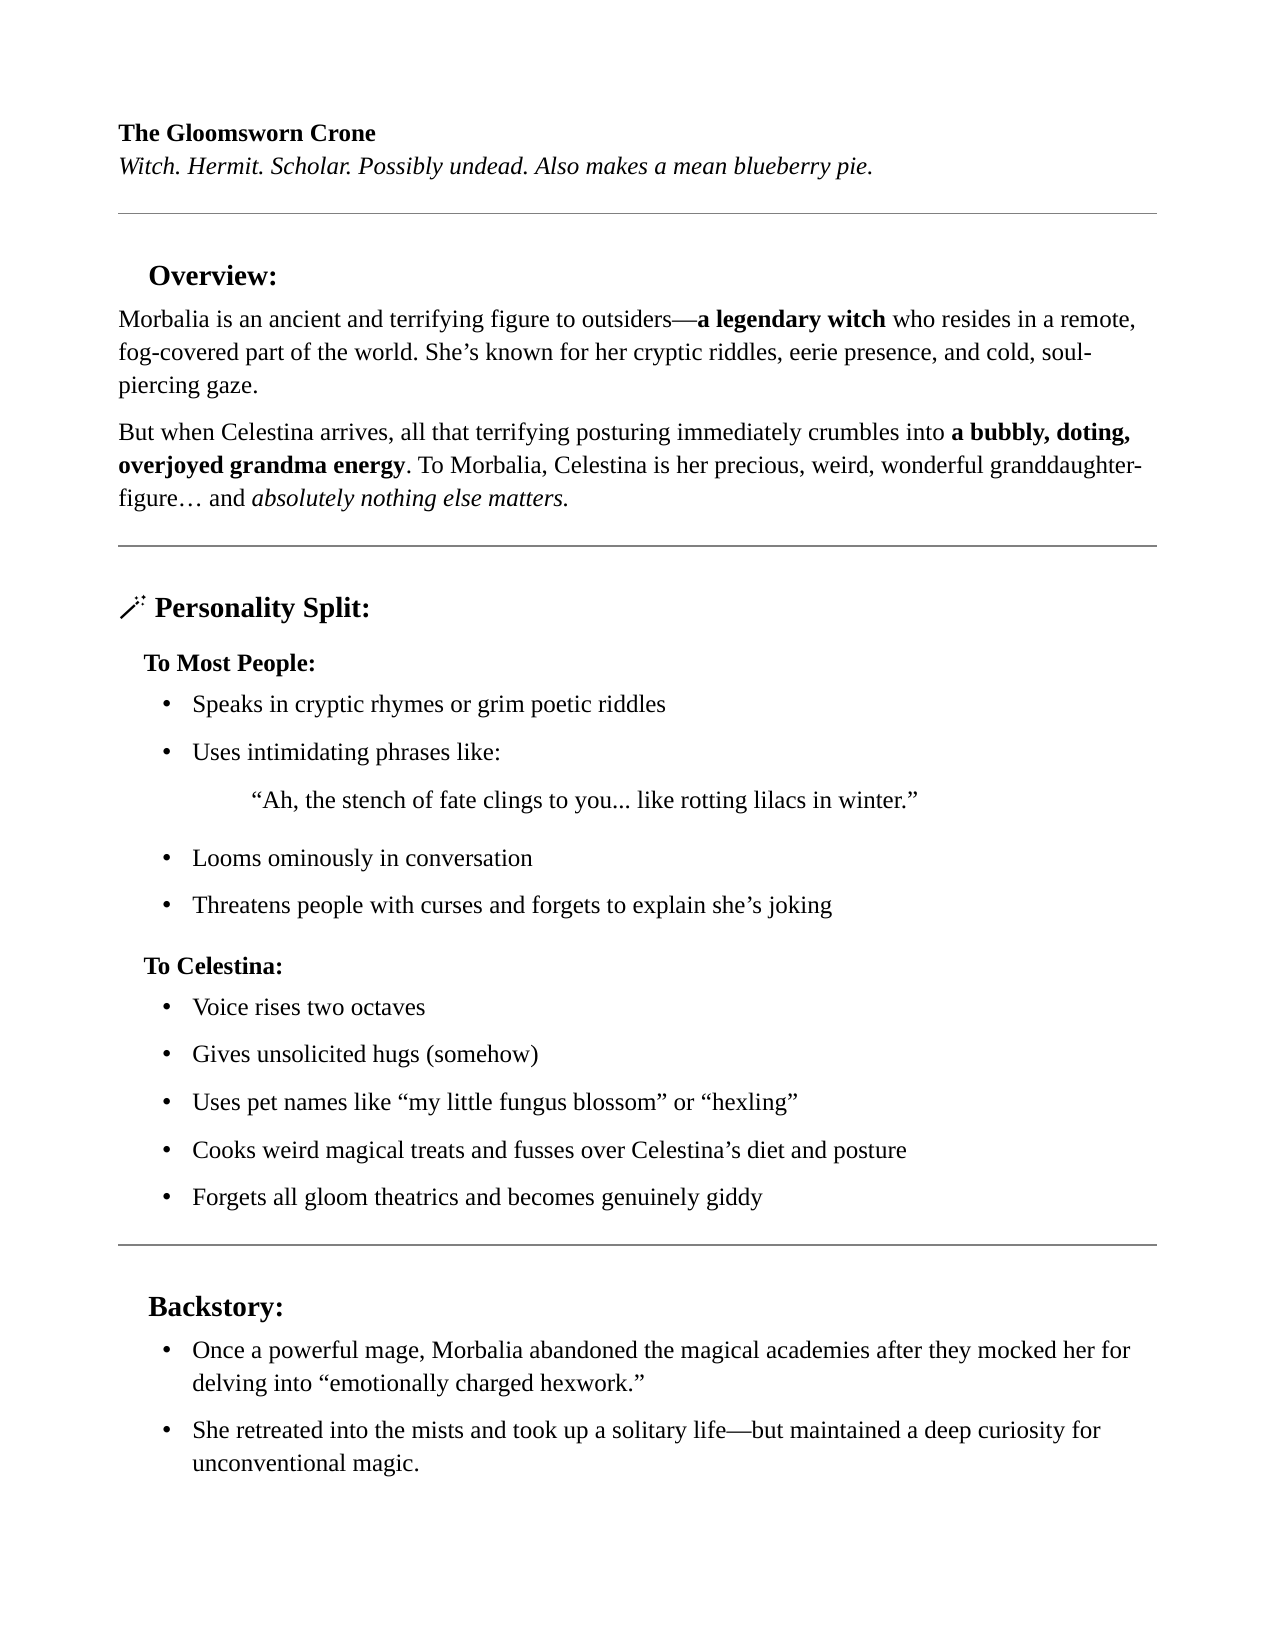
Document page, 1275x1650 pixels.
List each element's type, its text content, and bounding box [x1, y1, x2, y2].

text The Gloomsworn Crone Witch. Hermit. Scholar. Possibly undead. Also makes a mean blueberry pie. [118, 118, 1157, 180]
list Once a powerful mage, Morbalia abandoned the magical academies after they mocked her for delving into “emotionally charged hexwork.” [162, 1335, 1157, 1397]
list Threatens people with curses and forgets to explain she’s joking [162, 891, 1157, 919]
list Speaks in cryptic rhymes or grim poetic riddles [162, 689, 1157, 718]
list Looms ominously in conversation [162, 843, 1157, 872]
text Morbalia is an ancient and terrifying figure to outsiders—a legendary witch who resides in a remote, fog-covered part of the world. She’s known for her cryptic riddles, eerie presence, and cold, soul-piercing gaze. [118, 304, 1157, 398]
list She retreated into the mists and took up a solitary life—but maintained a deep curiosity for unconventional magic. [162, 1416, 1157, 1477]
list “Ah, the stench of fate clings to you... like rotting lilacs in winter.” [222, 785, 1098, 813]
subtitle 🪄 Personality Split: [118, 590, 1157, 623]
text But when Celestina arrives, all that terrifying posturing immediately crumbles into a bubbly, doting, overjoyed grandma energy. To Morbalia, Celestina is her precious, weird, wonderful granddaughter-figure… and absolutely nothing else matters. [118, 417, 1157, 512]
list Uses pet names like “my little fungus blossom” or “hexling” [162, 1087, 1157, 1116]
subtitle 🧙 Overview: [118, 258, 1157, 291]
subtitle 🧪 Backstory: [118, 1289, 1157, 1322]
list Voice rises two octaves [162, 992, 1157, 1021]
list Gives unsolicited hugs (somehow) [162, 1039, 1157, 1068]
list Forgets all gloom theatrics and becomes genuinely giddy [162, 1182, 1157, 1211]
list Uses intimidating phrases like: [162, 737, 1157, 766]
list Cooks weird magical treats and fusses over Celestina’s diet and posture [162, 1135, 1157, 1163]
subtitle 👵 To Celestina: [118, 951, 1157, 979]
subtitle 👻 To Most People: [118, 648, 1157, 677]
